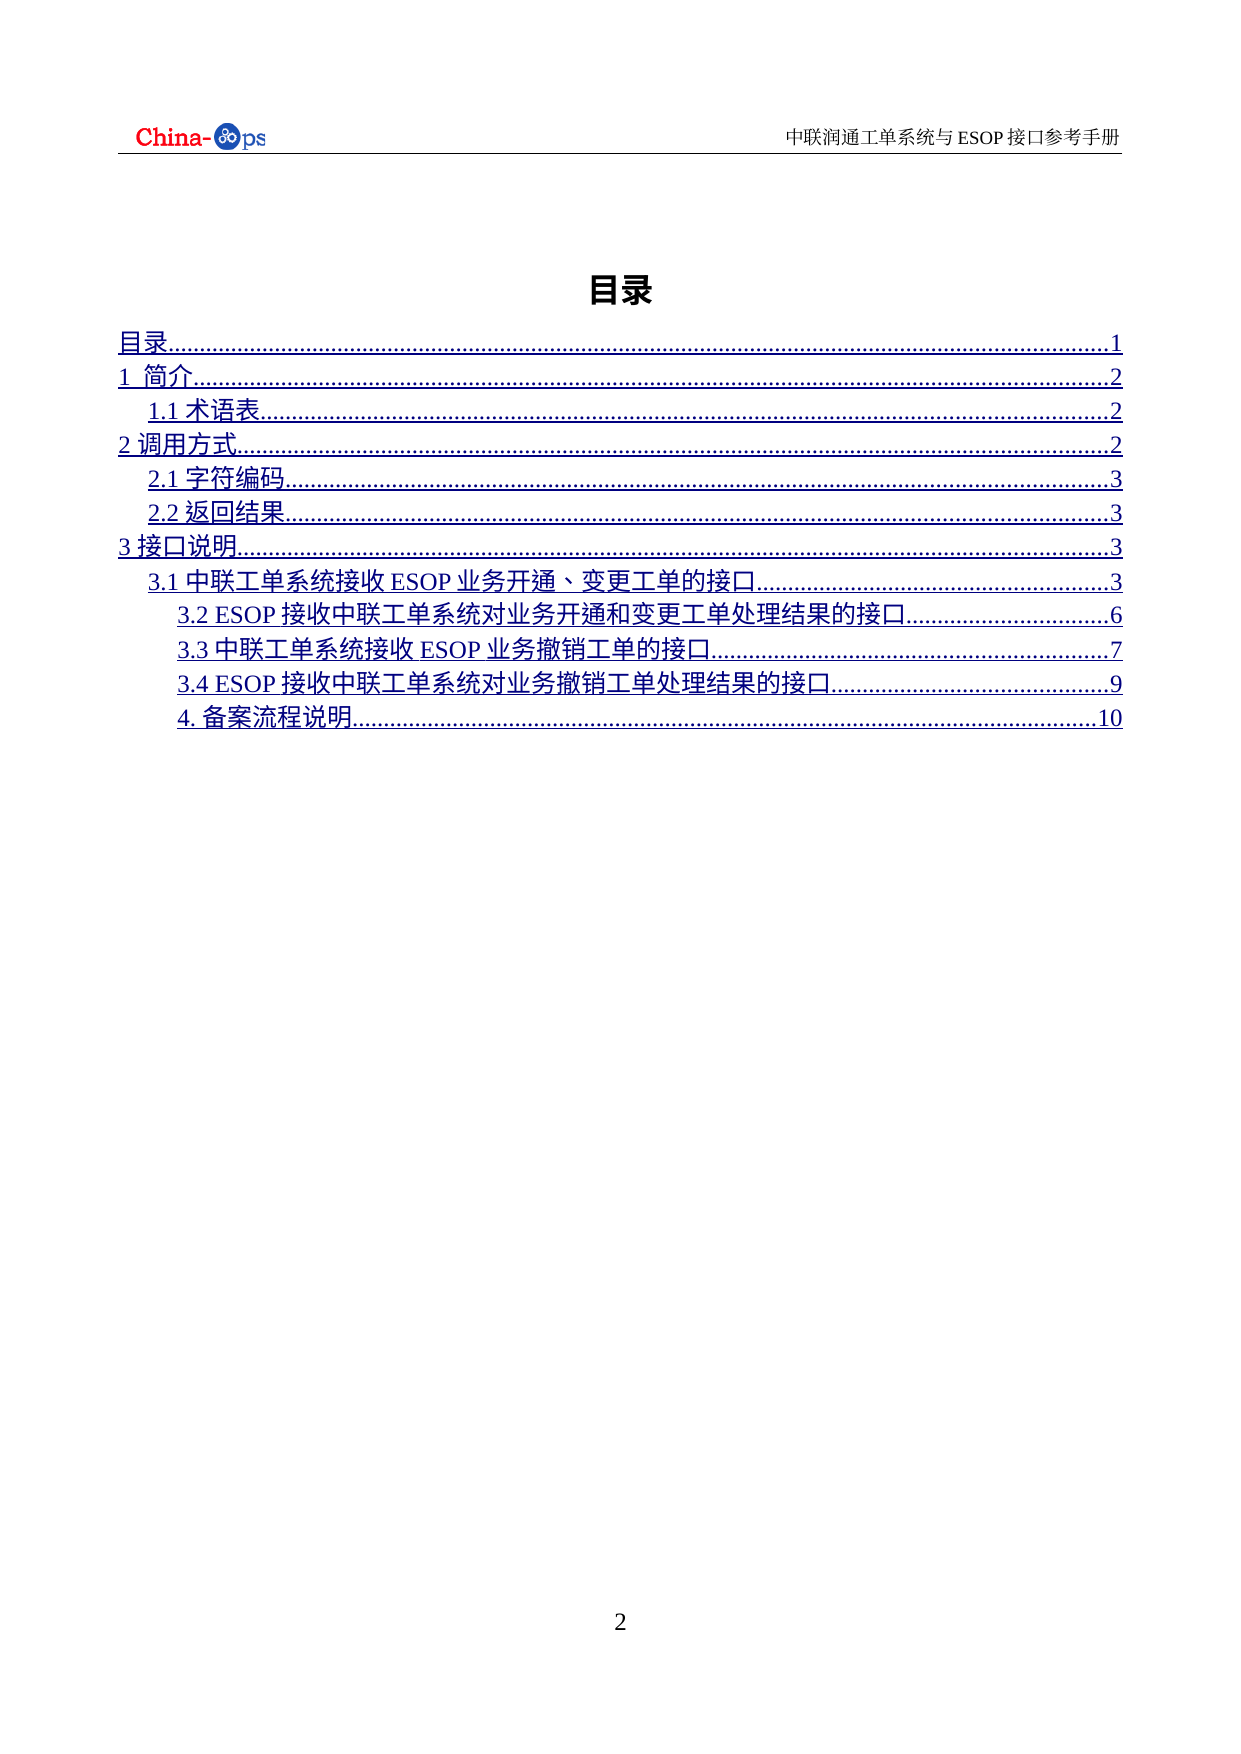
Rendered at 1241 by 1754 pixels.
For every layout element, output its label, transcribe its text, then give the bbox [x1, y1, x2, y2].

text 2.2 返回结果 3 [148, 495, 1122, 523]
text [148, 593, 1122, 597]
text [118, 389, 1122, 393]
text [148, 525, 1122, 529]
text 2 调用方式 2 [118, 427, 1122, 455]
text 1.1 术语表 2 [148, 393, 1122, 421]
text [118, 457, 1122, 461]
text 2.1 字符编码 3 [148, 461, 1122, 489]
picture [136, 123, 265, 150]
text [177, 661, 1122, 665]
text [177, 627, 1122, 631]
text 3 接口说明 3 [118, 529, 1122, 557]
text [177, 695, 1122, 699]
text 3.4 ESOP接收中联工单系统对业务撤销工单处理结果的接口 9 [177, 665, 1122, 694]
text [148, 423, 1122, 427]
text [118, 355, 1122, 359]
text 目录 1 [118, 325, 1122, 353]
text 1 简介 2 [118, 359, 1122, 387]
text [148, 491, 1122, 495]
text 3.1 中联工单系统接收ESOP业务开通、变更工单的接口 3 [148, 563, 1122, 592]
text [118, 559, 1122, 563]
subtitle 目录 [118, 264, 1122, 312]
text 3.2 ESOP接收中联工单系统对业务开通和变更工单处理结果的接口 6 [177, 597, 1122, 626]
text 3.3 中联工单系统接收ESOP业务撤销工单的接口 7 [177, 631, 1122, 660]
text [177, 729, 1122, 733]
text 4. 备案流程说明 10 [177, 699, 1122, 728]
